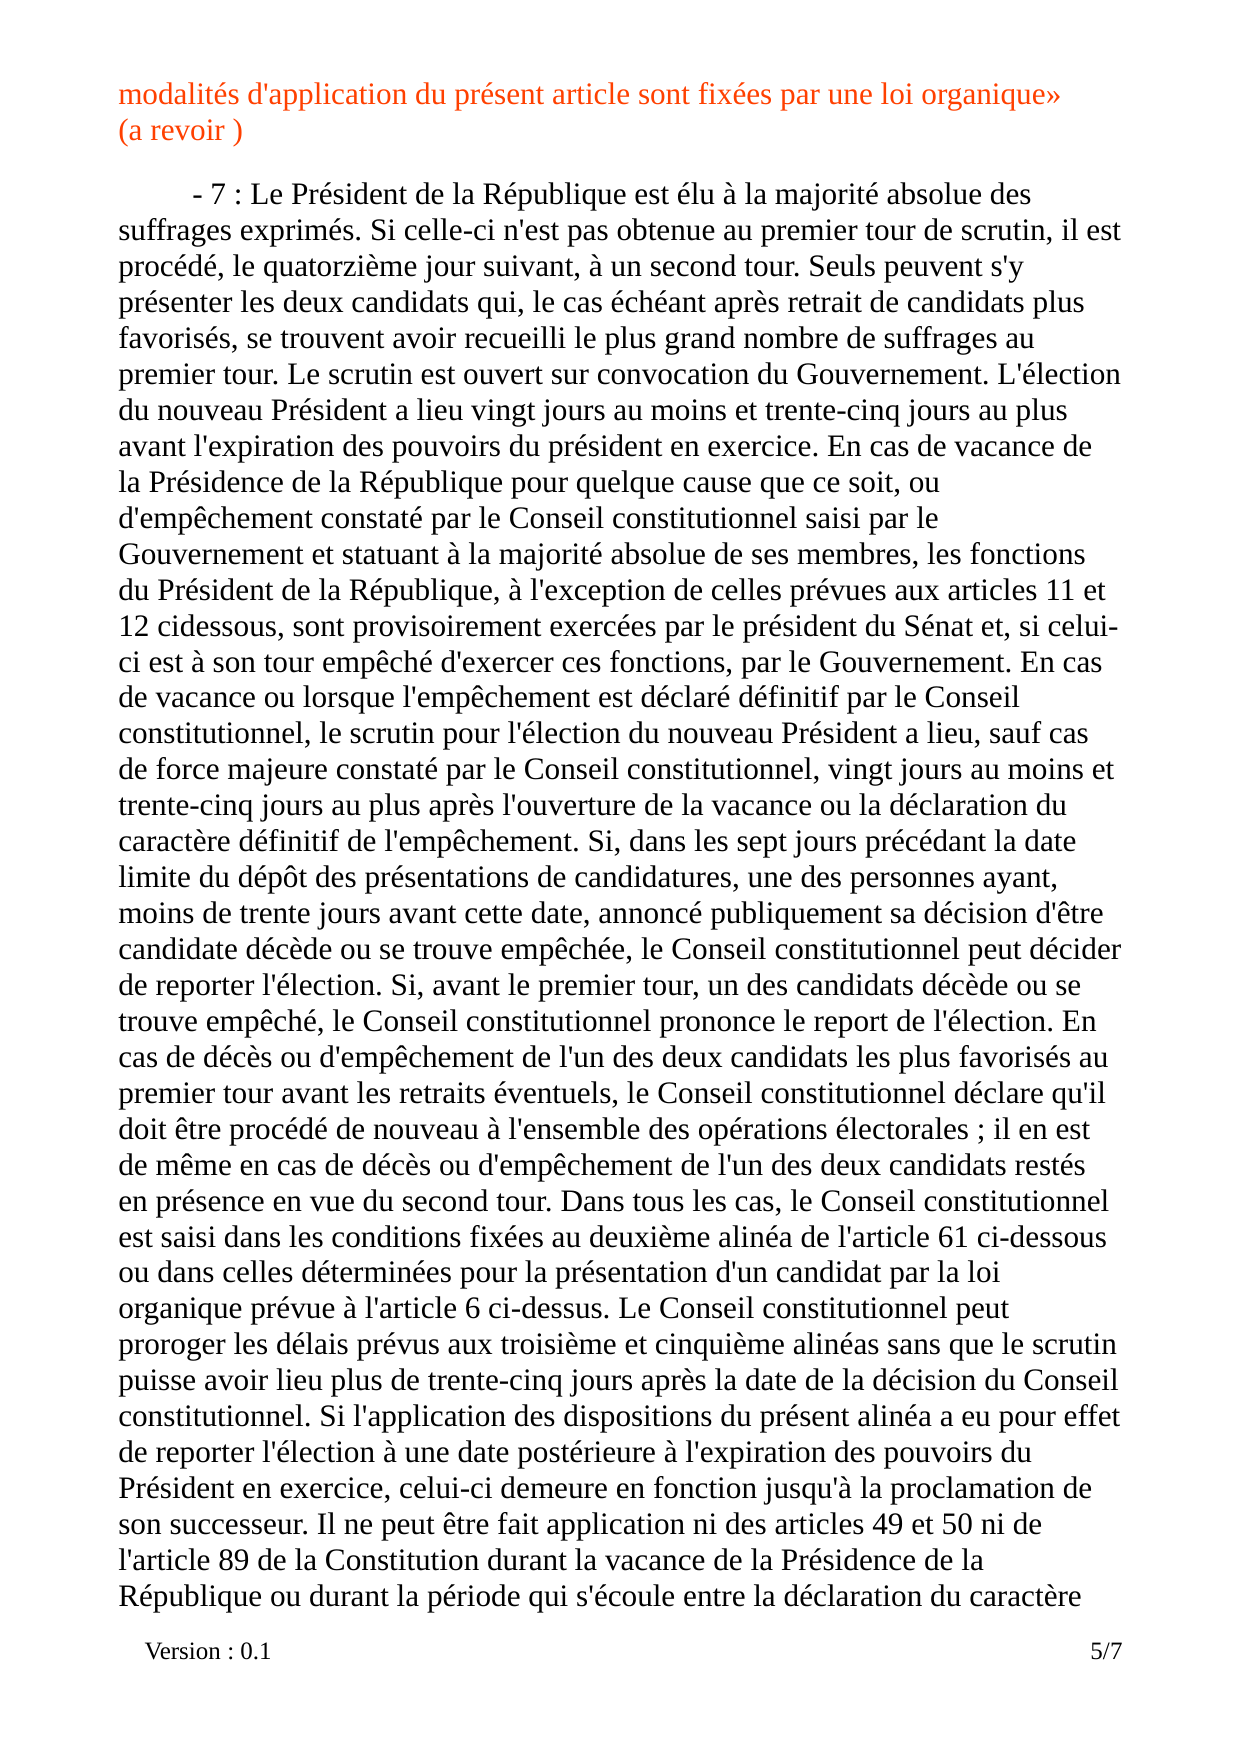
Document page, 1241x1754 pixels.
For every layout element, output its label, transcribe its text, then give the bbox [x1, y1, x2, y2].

text modalités d'application du présent article sont fixées par une loi organique» (a revoir ) [118, 75, 1122, 147]
text - 7 : Le Président de la République est élu à la majorité absolue des suffrages exprimés. Si celle-ci n'est pas obtenue au premier tour de scrutin, il est procédé, le quatorzième jour suivant, à un second tour. Seuls peuvent s'y présenter les deux candidats qui, le cas échéant après retrait de candidats plus favorisés, se trouvent avoir recueilli le plus grand nombre de suffrages au premier tour. Le scrutin est ouvert sur convocation du Gouvernement. L'élection du nouveau Président a lieu vingt jours au moins et trente-cinq jours au plus avant l'expiration des pouvoirs du président en exercice. En cas de vacance de la Présidence de la République pour quelque cause que ce soit, ou d'empêchement constaté par le Conseil constitutionnel saisi par le Gouvernement et statuant à la majorité absolue de ses membres, les fonctions du Président de la République, à l'exception de celles prévues aux articles 11 et 12 cidessous, sont provisoirement exercées par le président du Sénat et, si celui-ci est à son tour empêché d'exercer ces fonctions, par le Gouvernement. En cas de vacance ou lorsque l'empêchement est déclaré définitif par le Conseil constitutionnel, le scrutin pour l'élection du nouveau Président a lieu, sauf cas de force majeure constaté par le Conseil constitutionnel, vingt jours au moins et trente-cinq jours au plus après l'ouverture de la vacance ou la déclaration du caractère définitif de l'empêchement. Si, dans les sept jours précédant la date limite du dépôt des présentations de candidatures, une des personnes ayant, moins de trente jours avant cette date, annoncé publiquement sa décision d'être candidate décède ou se trouve empêchée, le Conseil constitutionnel peut décider de reporter l'élection. Si, avant le premier tour, un des candidats décède ou se trouve empêché, le Conseil constitutionnel prononce le report de l'élection. En cas de décès ou d'empêchement de l'un des deux candidats les plus favorisés au premier tour avant les retraits éventuels, le Conseil constitutionnel déclare qu'il doit être procédé de nouveau à l'ensemble des opérations électorales ; il en est de même en cas de décès ou d'empêchement de l'un des deux candidats restés en présence en vue du second tour. Dans tous les cas, le Conseil constitutionnel est saisi dans les conditions fixées au deuxième alinéa de l'article 61 ci-dessous ou dans celles déterminées pour la présentation d'un candidat par la loi organique prévue à l'article 6 ci-dessus. Le Conseil constitutionnel peut proroger les délais prévus aux troisième et cinquième alinéas sans que le scrutin puisse avoir lieu plus de trente-cinq jours après la date de la décision du Conseil constitutionnel. Si l'application des dispositions du présent alinéa a eu pour effet de reporter l'élection à une date postérieure à l'expiration des pouvoirs du Président en exercice, celui-ci demeure en fonction jusqu'à la proclamation de son successeur. Il ne peut être fait application ni des articles 49 et 50 ni de l'article 89 de la Constitution durant la vacance de la Présidence de la République ou durant la période qui s'écoule entre la déclaration du caractère [118, 176, 1122, 1613]
